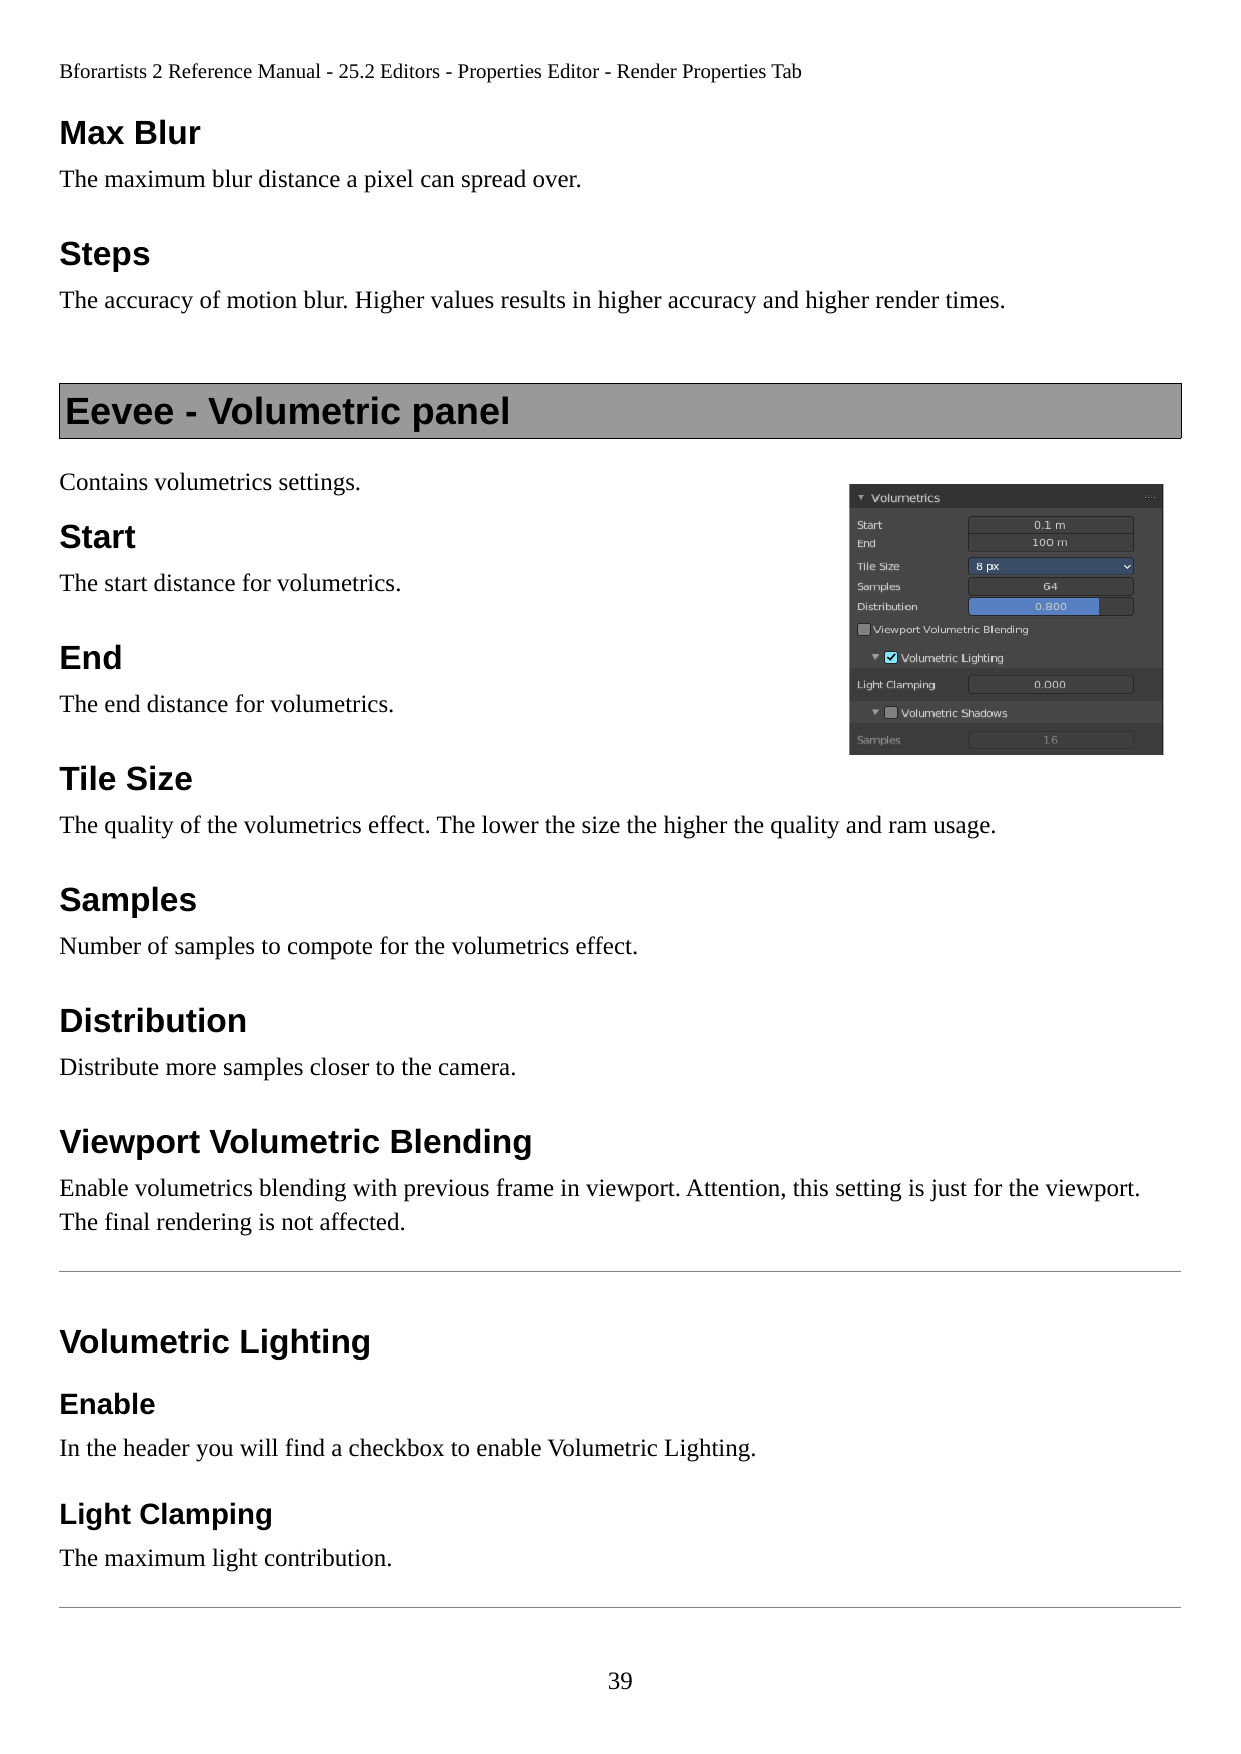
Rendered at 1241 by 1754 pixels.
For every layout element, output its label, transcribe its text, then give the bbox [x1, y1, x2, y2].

text Enable volumetrics blending with previous frame in viewport. Attention, this setting is just for the viewport. The final rendering is not affected. [59, 1173, 1181, 1236]
text The start distance for volumetrics. [59, 568, 849, 596]
subtitle [1164, 638, 1181, 676]
text The accuracy of motion blur. Higher values results in higher accuracy and higher render times. [59, 285, 1181, 313]
subtitle Tile Size [59, 759, 1181, 797]
subtitle Distribution [59, 1001, 1181, 1039]
subtitle Steps [59, 234, 1181, 272]
text Distribute more samples closer to the camera. [59, 1052, 1181, 1081]
subtitle Enable [59, 1387, 1181, 1421]
subtitle Volumetric Lighting [59, 1321, 1181, 1360]
subtitle Viewport Volumetric Blending [59, 1122, 1181, 1160]
subtitle [1164, 517, 1181, 555]
text The quality of the volumetrics effect. The lower the size the higher the quality and ram usage. [59, 810, 1181, 838]
text Number of samples to compote for the volumetrics effect. [59, 931, 1181, 959]
text The maximum blur distance a pixel can spread over. [59, 164, 1181, 192]
subtitle Start [59, 517, 849, 555]
text The end distance for volumetrics. [59, 689, 849, 717]
subtitle Samples [59, 880, 1181, 918]
subtitle End [59, 638, 849, 676]
subtitle Light Clamping [59, 1497, 1181, 1531]
table_header Eevee - Volumetric panel [60, 384, 1181, 438]
picture [849, 484, 1164, 755]
text The maximum light contribution. [59, 1543, 1181, 1572]
text In the header you will find a checkbox to enable Volumetric Lighting. [59, 1433, 1181, 1462]
subtitle Max Blur [59, 113, 1181, 151]
text Contains volumetrics settings. [59, 467, 1181, 496]
